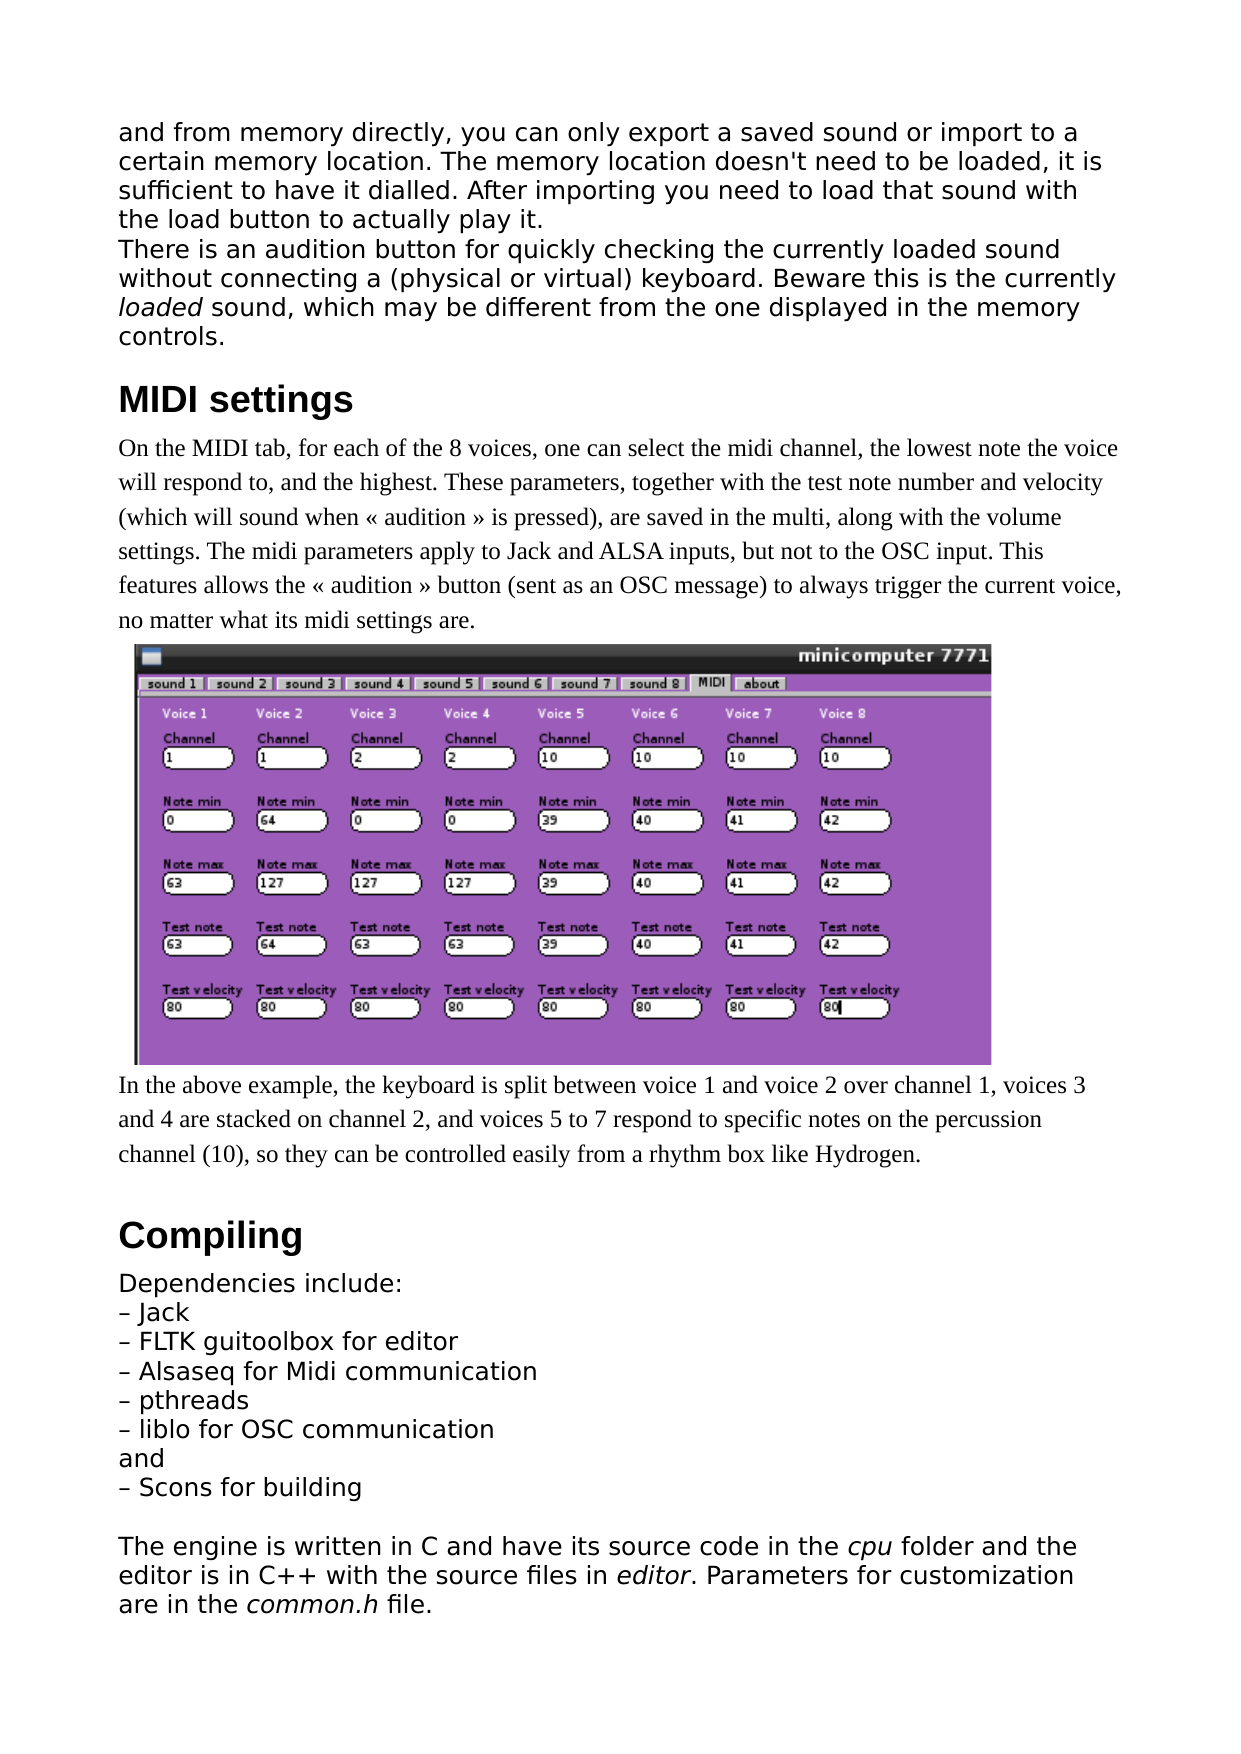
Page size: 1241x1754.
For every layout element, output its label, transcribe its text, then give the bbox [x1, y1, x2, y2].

text and from memory directly, you can only export a saved sound or import to a certain memory location. The memory location doesn't need to be loaded, it is sufficient to have it dialled. After importing you need to load that sound with the load button to actually play it. [118, 118, 1122, 235]
text – pthreads [118, 1386, 1122, 1415]
text – liblo for OSC communication [118, 1415, 1122, 1444]
text In the above example, the keyboard is split between voice 1 and voice 2 over channel 1, voices 3 and 4 are stacked on channel 2, and voices 5 to 7 respond to specific notes on the percussion channel (10), so they can be controlled easily from a rhythm box like Hydrogen. [118, 654, 1122, 1168]
text – Alsaseq for Midi communication [118, 1357, 1122, 1386]
subtitle Compiling [118, 1213, 1122, 1257]
text There is an audition button for quickly checking the currently loaded sound without connecting a (physical or virtual) keyboard. Beware this is the currently loaded sound, which may be different from the one displayed in the memory controls. [118, 235, 1122, 351]
text – Scons for building [118, 1473, 1122, 1503]
picture [130, 644, 992, 1065]
text and [118, 1444, 1122, 1473]
text Dependencies include: [118, 1269, 1122, 1298]
text – Jack [118, 1298, 1122, 1328]
text The engine is written in C and have its source code in the cpu folder and the editor is in C++ with the source files in editor. Parameters for customization are in the common.h file. [118, 1532, 1122, 1619]
text – FLTK guitoolbox for editor [118, 1328, 1122, 1357]
subtitle MIDI settings [118, 376, 1122, 420]
text On the MIDI tab, for each of the 8 voices, one can select the midi channel, the lowest note the voice will respond to, and the highest. These parameters, together with the test note number and velocity (which will sound when « audition » is pressed), are saved in the multi, along with the volume settings. The midi parameters apply to Jack and ALSA inputs, but not to the OSC input. This features allows the « audition » button (sent as an OSC message) to always trigger the current voice, no matter what its midi settings are. [118, 433, 1122, 634]
